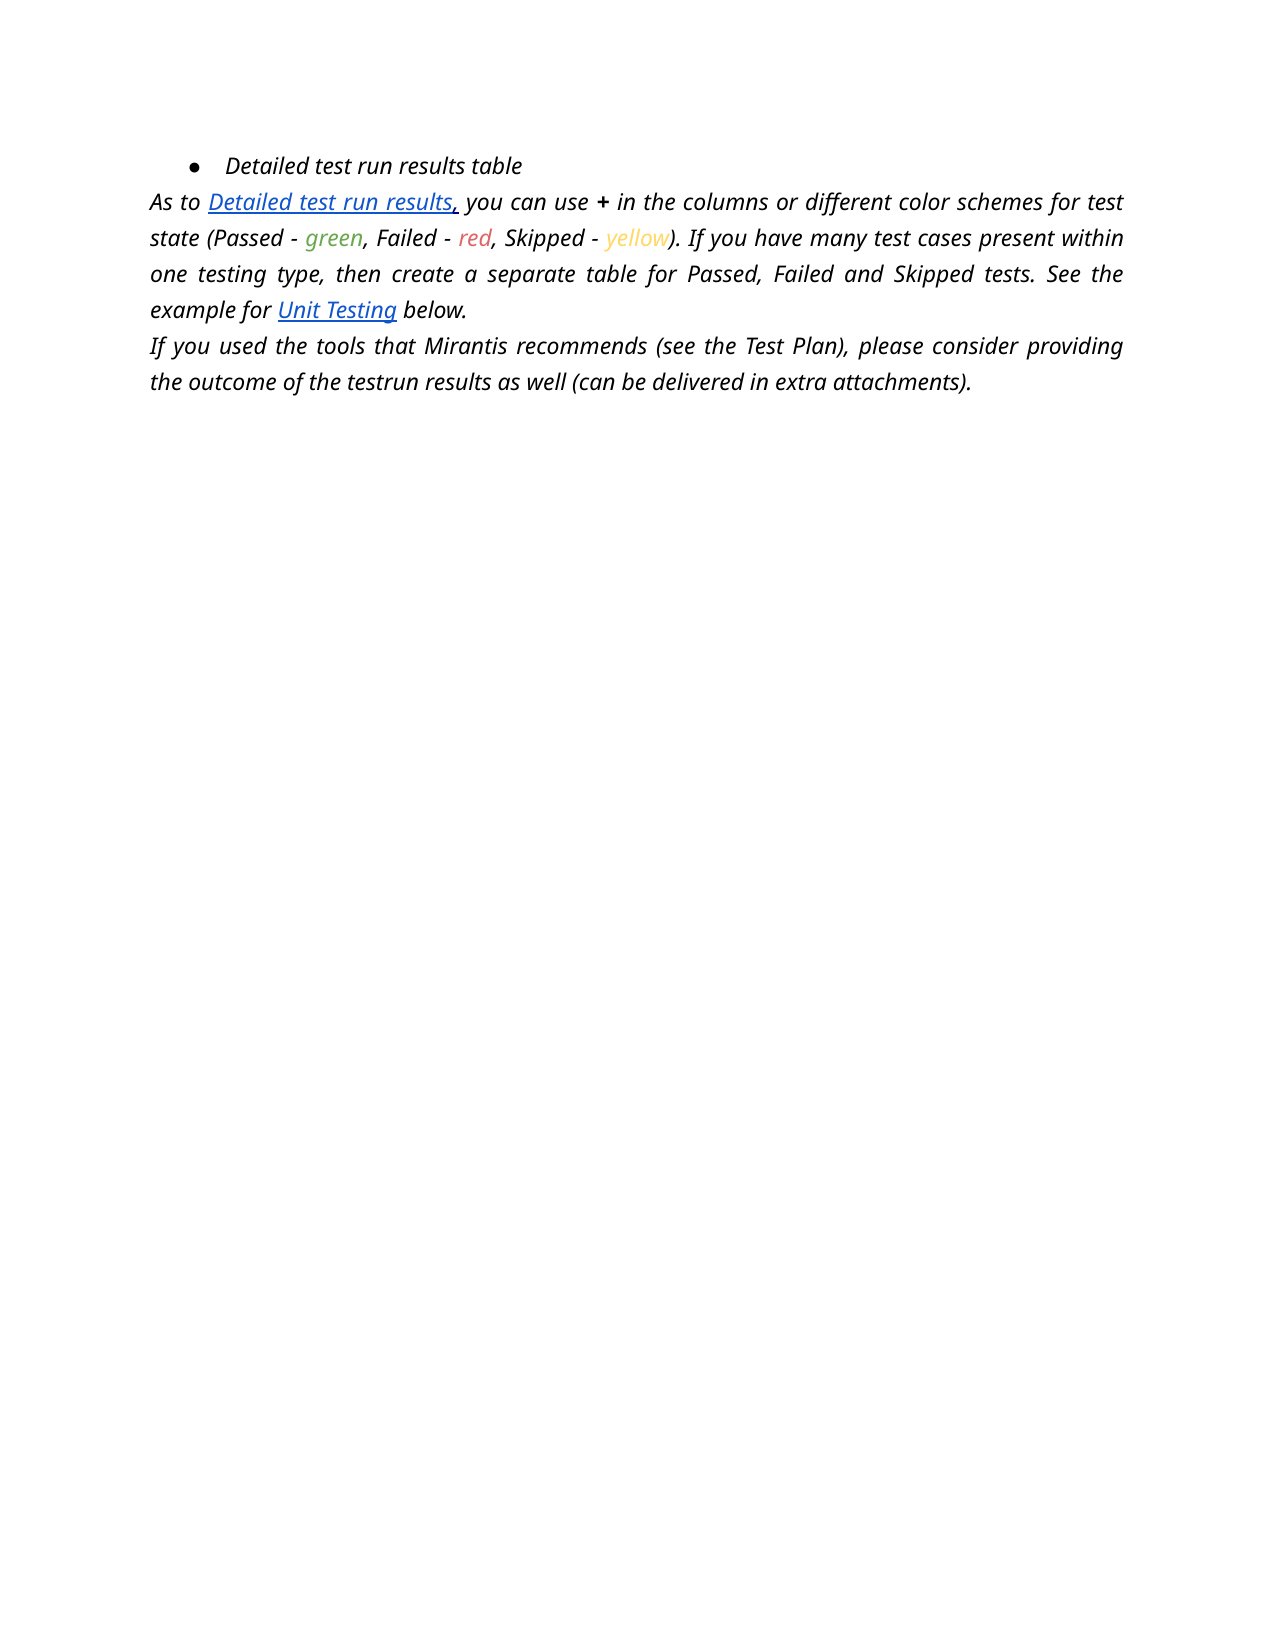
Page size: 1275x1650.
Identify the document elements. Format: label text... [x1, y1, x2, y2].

text If you used the tools that Mirantis recommends (see the Test Plan), please consider providing the outcome of the testrun results as well (can be delivered in extra attachments). [150, 330, 1125, 397]
text As to Detailed test run results, you can use + in the columns or different color schemes for test state (Passed - green, Failed - red, Skipped - yellow). If you have many test cases present within one testing type, then create a separate table for Passed, Failed and Skipped tests. See the example for Unit Testing below. [150, 186, 1125, 325]
list Detailed test run results table [187, 150, 1125, 181]
